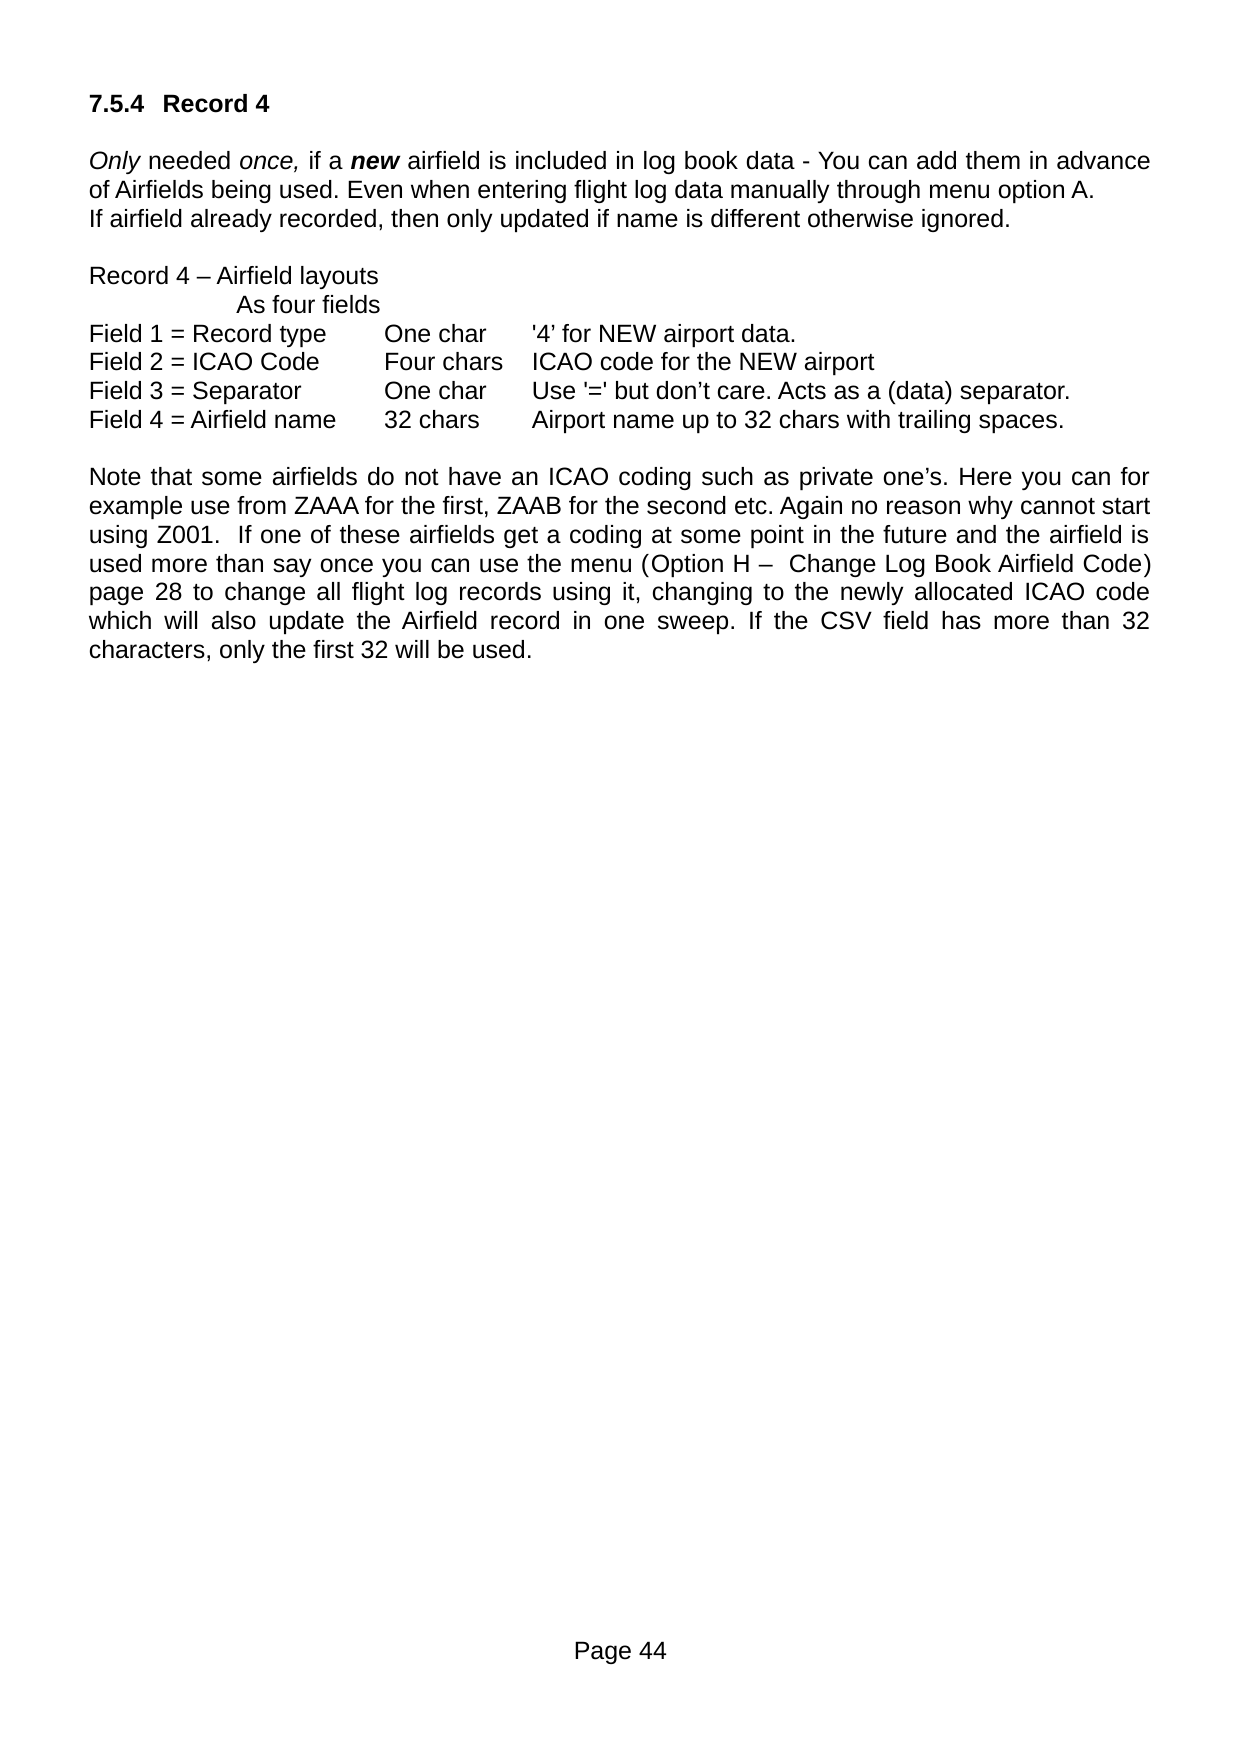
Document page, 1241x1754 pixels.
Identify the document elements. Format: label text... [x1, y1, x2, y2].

text Field 4 = Airfield name 32 chars Airport name up to 32 chars with trailing spaces. [88, 405, 1152, 433]
text Only needed once, if a new airfield is included in log book data - You can add them in advance of Airfields being used. Even when entering flight log data manually through menu option A. [88, 146, 1152, 203]
subtitle Record 4 [88, 88, 1152, 117]
text As four fields [88, 290, 1152, 318]
text Field 2 = ICAO Code Four chars ICAO code for the NEW airport [88, 347, 1152, 376]
text Field 3 = Separator One char Use '=' but don’t care. Acts as a (data) separator. [88, 376, 1152, 405]
text Field 1 = Record type One char '4’ for NEW airport data. [88, 318, 1152, 347]
text Note that some airfields do not have an ICAO coding such as private one’s. Here you can for example use from ZAAA for the first, ZAAB for the second etc. Again no reason why cannot start using Z001. If one of these airfields get a coding at some point in the future and the airfield is used more than say once you can use the menu (Option H – Change Log Book Airfield Code) page 28 to change all flight log records using it, changing to the newly allocated ICAO code which will also update the Airfield record in one sweep. If the CSV field has more than 32 characters, only the first 32 will be used. [88, 462, 1152, 663]
text If airfield already recorded, then only updated if name is different otherwise ignored. [88, 203, 1152, 232]
text Record 4 – Airfield layouts [88, 261, 1152, 290]
